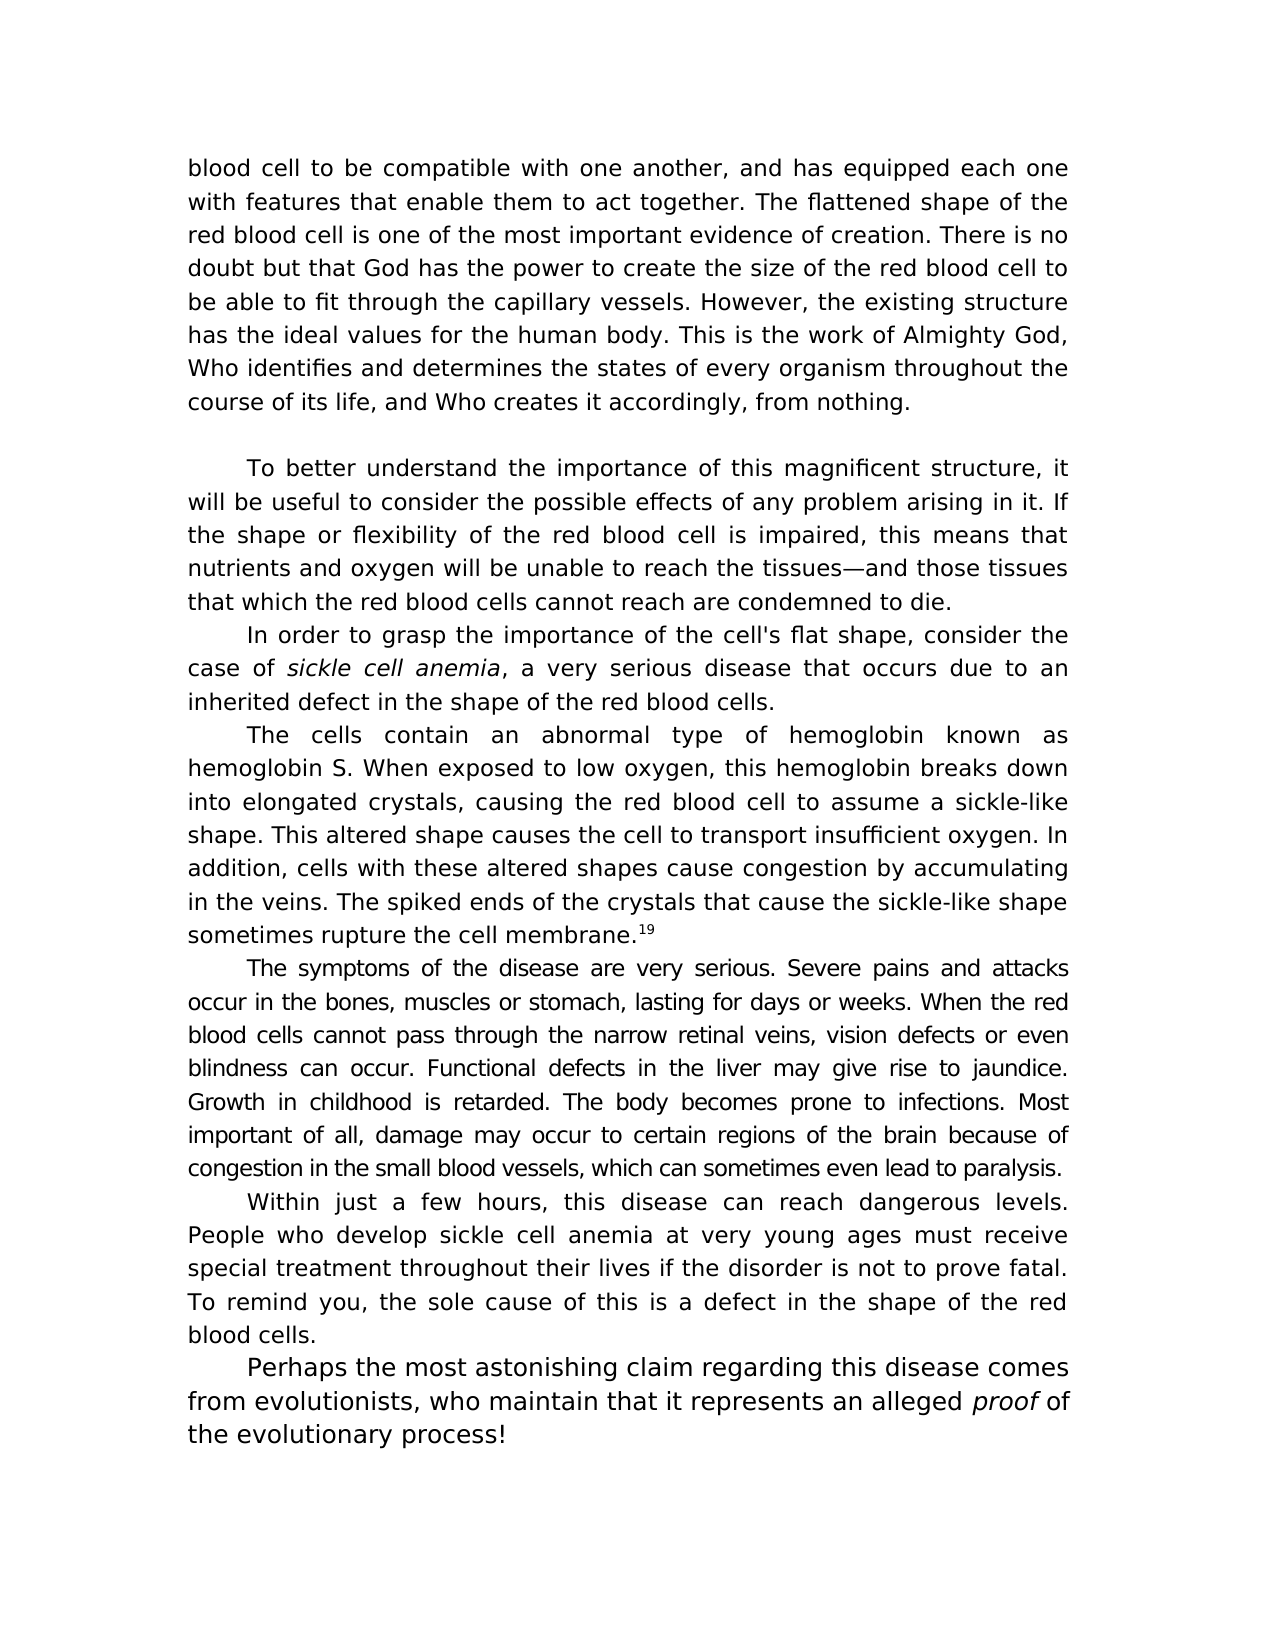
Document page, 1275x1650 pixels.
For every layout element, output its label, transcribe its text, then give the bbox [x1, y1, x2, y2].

text The cells contain an abnormal type of hemoglobin known as hemoglobin S. When exposed to low oxygen, this hemoglobin breaks down into elongated crystals, causing the red blood cell to assume a sickle-like shape. This altered shape causes the cell to transport insufficient oxygen. In addition, cells with these altered shapes cause congestion by accumulating in the veins. The spiked ends of the crystals that cause the sickle-like shape sometimes rupture the cell membrane.19 [187, 717, 1070, 950]
text To better understand the importance of this magnificent structure, it will be useful to consider the possible effects of any problem arising in it. If the shape or flexibility of the red blood cell is impaired, this means that nutrients and oxygen will be unable to reach the tissues—and those tissues that which the red blood cells cannot reach are condemned to die. [187, 450, 1070, 617]
text The symptoms of the disease are very serious. Severe pains and attacks occur in the bones, muscles or stomach, lasting for days or weeks. When the red blood cells cannot pass through the narrow retinal veins, vision defects or even blindness can occur. Functional defects in the liver may give rise to jaundice. Growth in childhood is retarded. The body becomes prone to infections. Most important of all, damage may occur to certain regions of the brain because of congestion in the small blood vessels, which can sometimes even lead to paralysis. [187, 950, 1070, 1183]
text In order to grasp the importance of the cell's flat shape, consider the case of sickle cell anemia, a very serious disease that occurs due to an inherited defect in the shape of the red blood cells. [187, 617, 1070, 717]
text blood cell to be compatible with one another, and has equipped each one with features that enable them to act together. The flattened shape of the red blood cell is one of the most important evidence of creation. There is no doubt but that God has the power to create the size of the red blood cell to be able to fit through the capillary vessels. However, the existing structure has the ideal values for the human body. This is the work of Almighty God, Who identifies and determines the states of every organism throughout the course of its life, and Who creates it accordingly, from nothing. [187, 150, 1070, 417]
text Perhaps the most astonishing claim regarding this disease comes from evolutionists, who maintain that it represents an alleged proof of the evolutionary process! [187, 1350, 1070, 1450]
text Within just a few hours, this disease can reach dangerous levels. People who develop sickle cell anemia at very young ages must receive special treatment throughout their lives if the disorder is not to prove fatal. To remind you, the sole cause of this is a defect in the shape of the red blood cells. [187, 1183, 1070, 1350]
